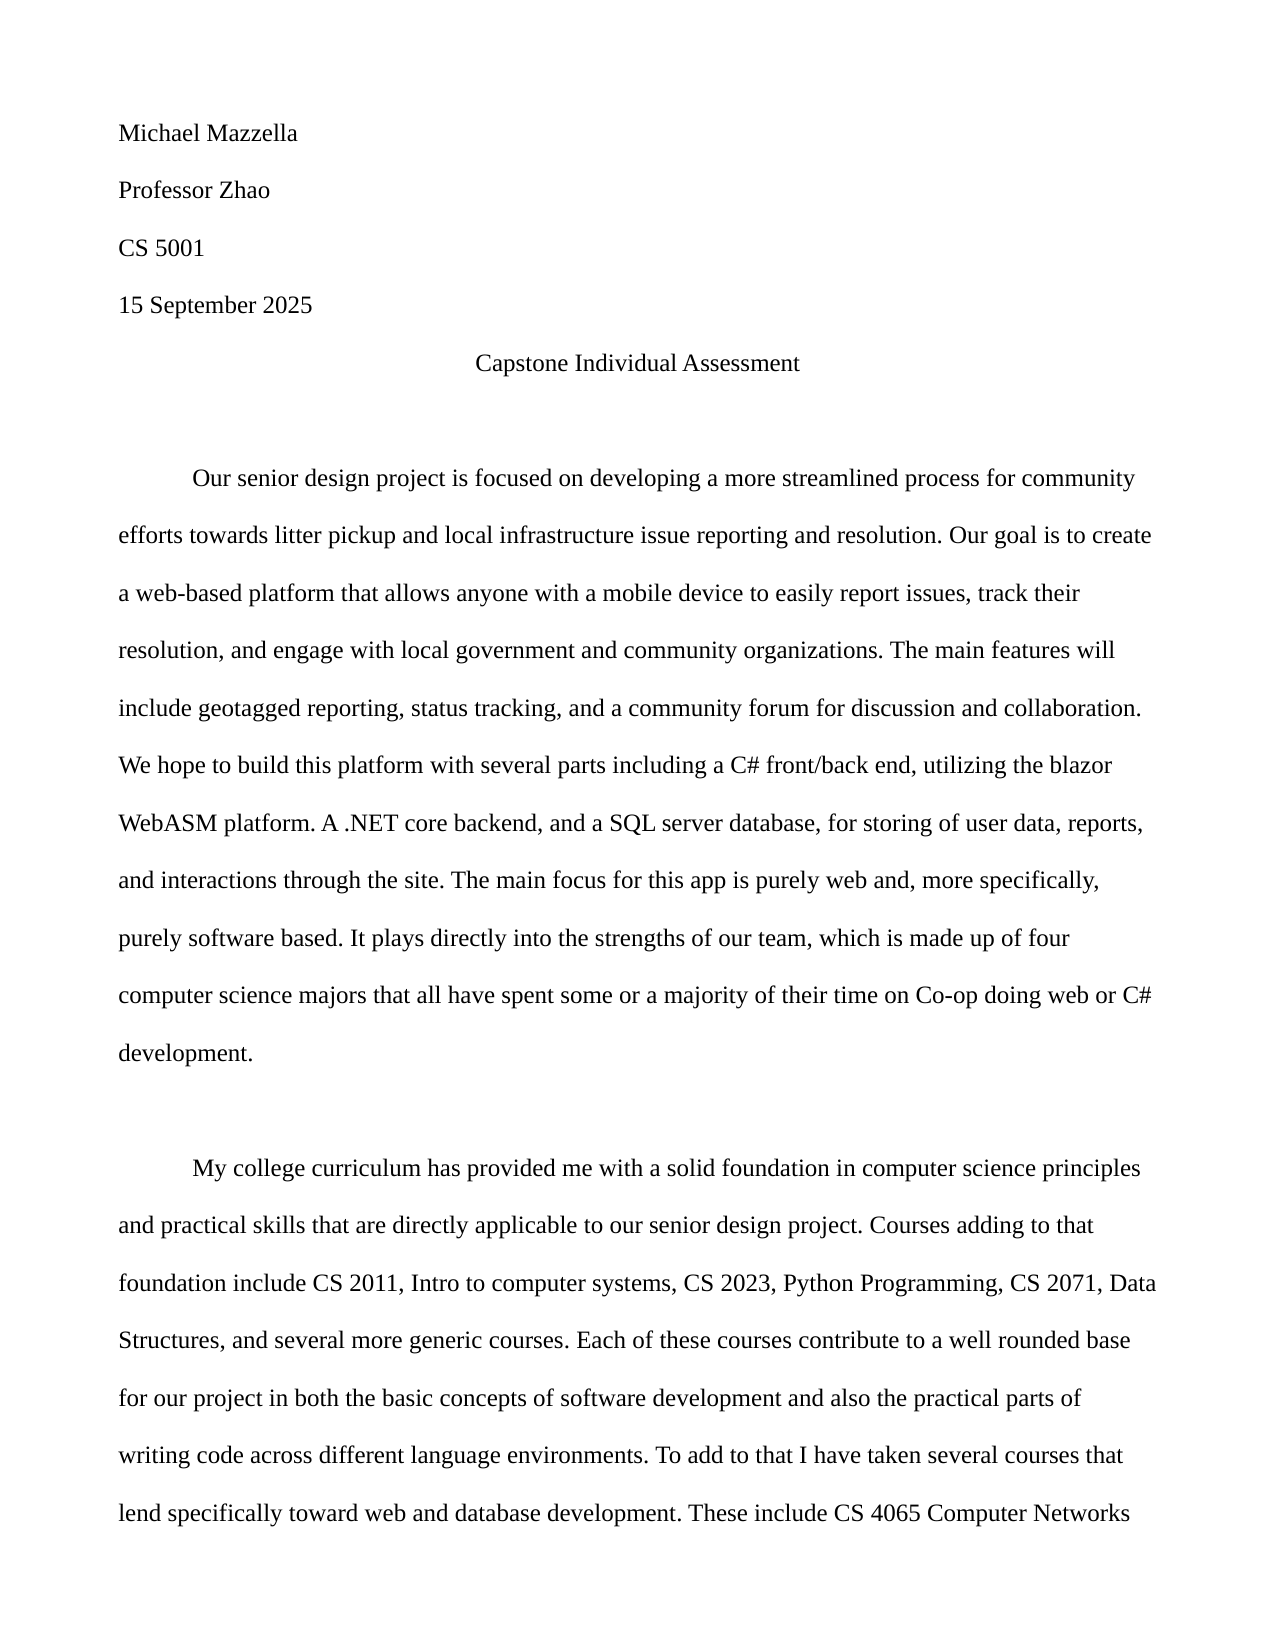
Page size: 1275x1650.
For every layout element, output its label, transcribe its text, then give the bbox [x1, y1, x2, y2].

text Michael Mazzella [118, 118, 1157, 147]
text Professor Zhao [118, 176, 1157, 204]
text Capstone Individual Assessment [118, 348, 1157, 377]
text CS 5001 [118, 233, 1157, 262]
text 15 September 2025 [118, 291, 1157, 319]
text My college curriculum has provided me with a solid foundation in computer science principles and practical skills that are directly applicable to our senior design project. Courses adding to that foundation include CS 2011, Intro to computer systems, CS 2023, Python Programming, CS 2071, Data Structures, and several more generic courses. Each of these courses contribute to a well rounded base for our project in both the basic concepts of software development and also the practical parts of writing code across different language environments. To add to that I have taken several courses that lend specifically toward web and database development. These include CS 4065 Computer Networks [118, 1153, 1157, 1527]
text Our senior design project is focused on developing a more streamlined process for community efforts towards litter pickup and local infrastructure issue reporting and resolution. Our goal is to create a web-based platform that allows anyone with a mobile device to easily report issues, track their resolution, and engage with local government and community organizations. The main features will include geotagged reporting, status tracking, and a community forum for discussion and collaboration. We hope to build this platform with several parts including a C# front/back end, utilizing the blazor WebASM platform. A .NET core backend, and a SQL server database, for storing of user data, reports, and interactions through the site. The main focus for this app is purely web and, more specifically, purely software based. It plays directly into the strengths of our team, which is made up of four computer science majors that all have spent some or a majority of their time on Co-op doing web or C# development. [118, 463, 1157, 1067]
